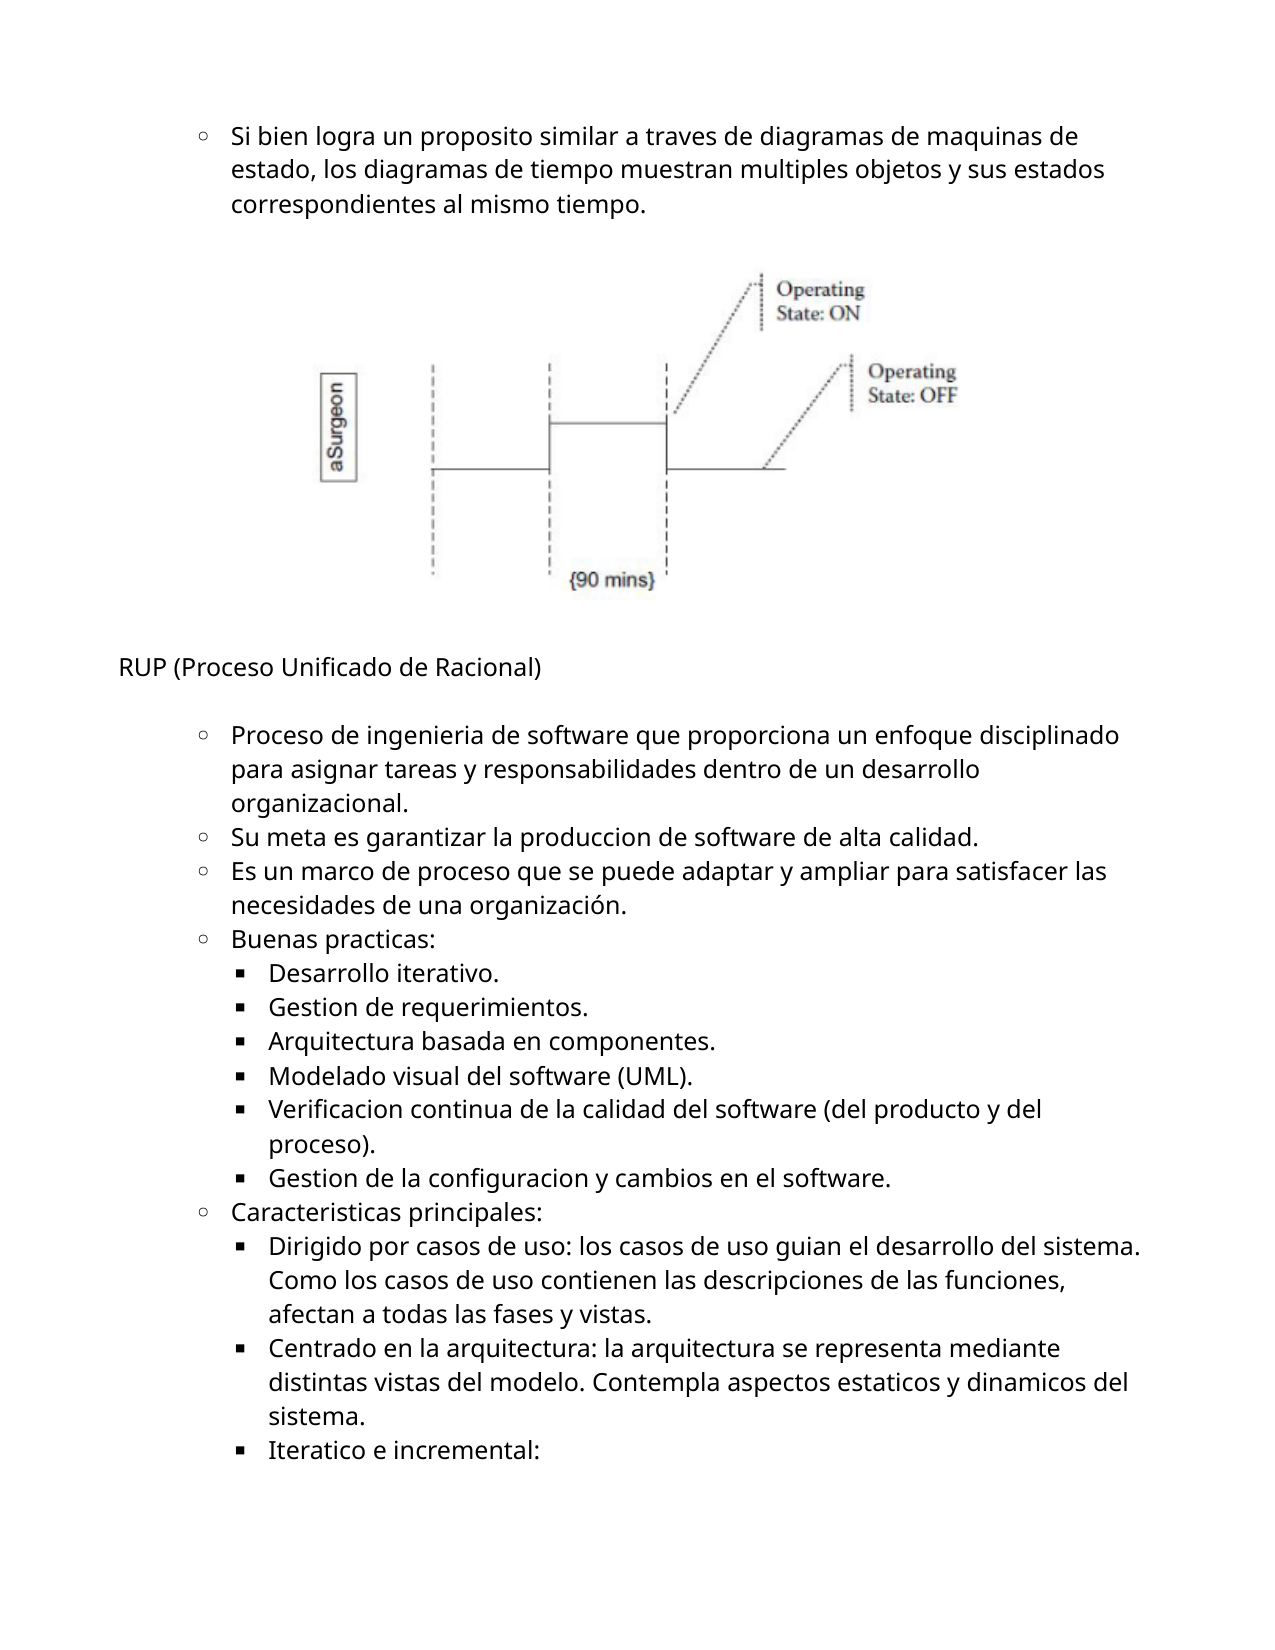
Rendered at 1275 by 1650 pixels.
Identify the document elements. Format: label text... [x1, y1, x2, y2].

list Arquitectura basada en componentes. [231, 1024, 1157, 1058]
list Modelado visual del software (UML). [231, 1058, 1157, 1092]
list Es un marco de proceso que se puede adaptar y ampliar para satisfacer las necesidades de una organización. [193, 854, 1157, 922]
text RUP (Proceso Unificado de Racional) [118, 649, 1157, 683]
list Caracteristicas principales: [193, 1194, 1157, 1228]
list Centrado en la arquitectura: la arquitectura se representa mediante distintas vistas del modelo. Contempla aspectos estaticos y dinamicos del sistema. [231, 1331, 1157, 1433]
list Gestion de requerimientos. [231, 990, 1157, 1024]
picture [300, 254, 975, 616]
list Si bien logra un proposito similar a traves de diagramas de maquinas de estado, los diagramas de tiempo muestran multiples objetos y sus estados correspondientes al mismo tiempo. [193, 118, 1157, 220]
list Proceso de ingenieria de software que proporciona un enfoque disciplinado para asignar tareas y responsabilidades dentro de un desarrollo organizacional. [193, 717, 1157, 820]
list Verificacion continua de la calidad del software (del producto y del proceso). [231, 1092, 1157, 1160]
list Buenas practicas: [193, 922, 1157, 956]
list Iteratico e incremental: [231, 1433, 1157, 1467]
list Su meta es garantizar la produccion de software de alta calidad. [193, 820, 1157, 854]
list Desarrollo iterativo. [231, 956, 1157, 990]
list Dirigido por casos de uso: los casos de uso guian el desarrollo del sistema. Como los casos de uso contienen las descripciones de las funciones, afectan a todas las fases y vistas. [231, 1228, 1157, 1331]
list Gestion de la configuracion y cambios en el software. [231, 1160, 1157, 1194]
